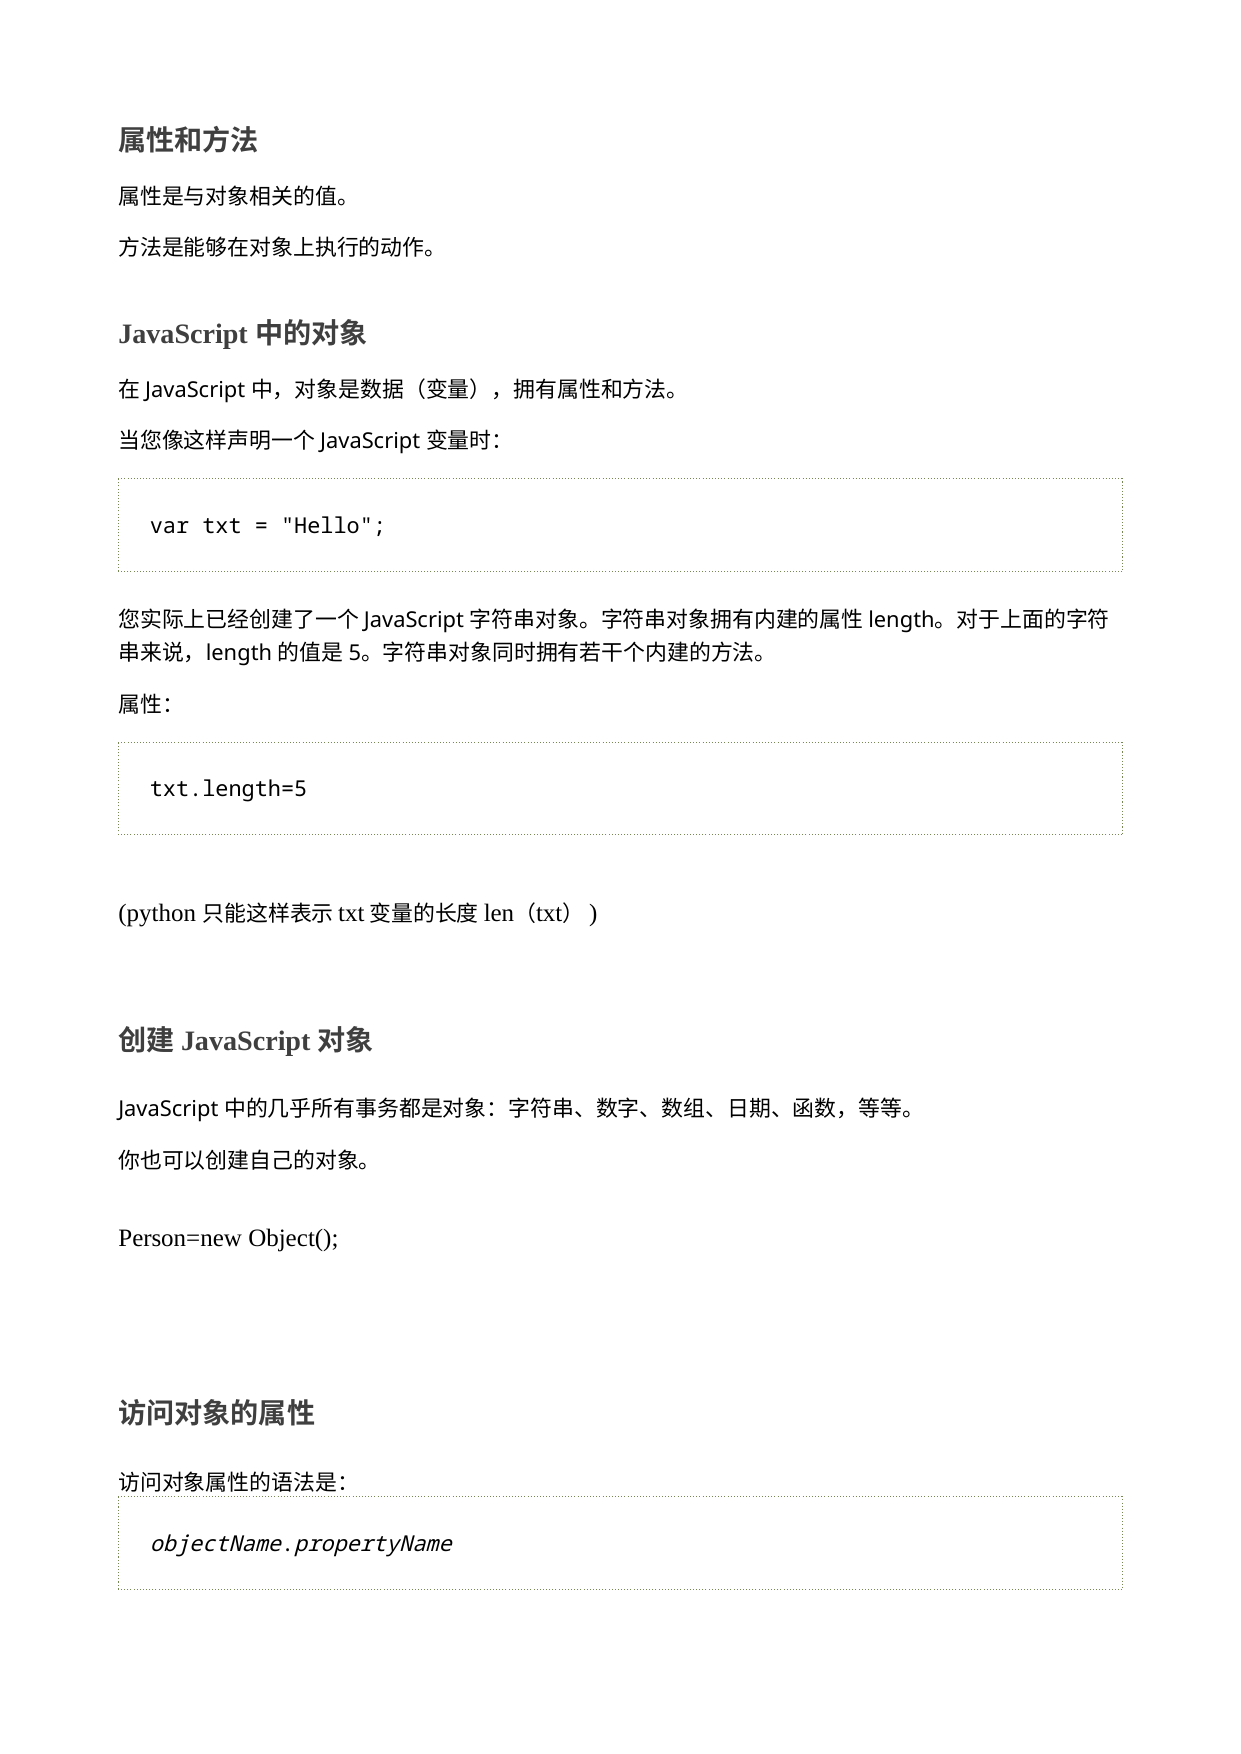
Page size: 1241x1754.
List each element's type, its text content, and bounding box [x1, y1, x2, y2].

text 方法是能够在对象上执行的动作。 [118, 229, 1122, 262]
subtitle JavaScript 中的对象 [118, 311, 1122, 352]
text 属性： [118, 686, 1122, 719]
text 你也可以创建自己的对象。 [118, 1141, 1122, 1174]
text 您实际上已经创建了一个 JavaScript 字符串对象。字符串对象拥有内建的属性 length。对于上面的字符串来说，length 的值是 5。字符串对象同时拥有若干个内建的方法。 [118, 601, 1122, 667]
subtitle 创建 JavaScript 对象 [118, 1018, 1122, 1059]
text 在 JavaScript 中，对象是数据（变量），拥有属性和方法。 [118, 371, 1122, 403]
text txt.length=5 [118, 742, 1122, 834]
text objectName.propertyName [118, 1496, 1122, 1589]
text 访问对象属性的语法是： [118, 1463, 1122, 1496]
subtitle 属性和方法 [118, 118, 1122, 159]
text JavaScript 中的几乎所有事务都是对象：字符串、数字、数组、日期、函数，等等。 [118, 1090, 1122, 1123]
text 当您像这样声明一个 JavaScript 变量时： [118, 422, 1122, 455]
text var txt = "Hello"; [118, 478, 1122, 571]
text Person=new Object(); [118, 1223, 1122, 1252]
text (python 只能这样表示txt变量的长度 len（txt） ) [118, 896, 1122, 927]
text 属性是与对象相关的值。 [118, 178, 1122, 210]
subtitle 访问对象的属性 [118, 1391, 1122, 1432]
